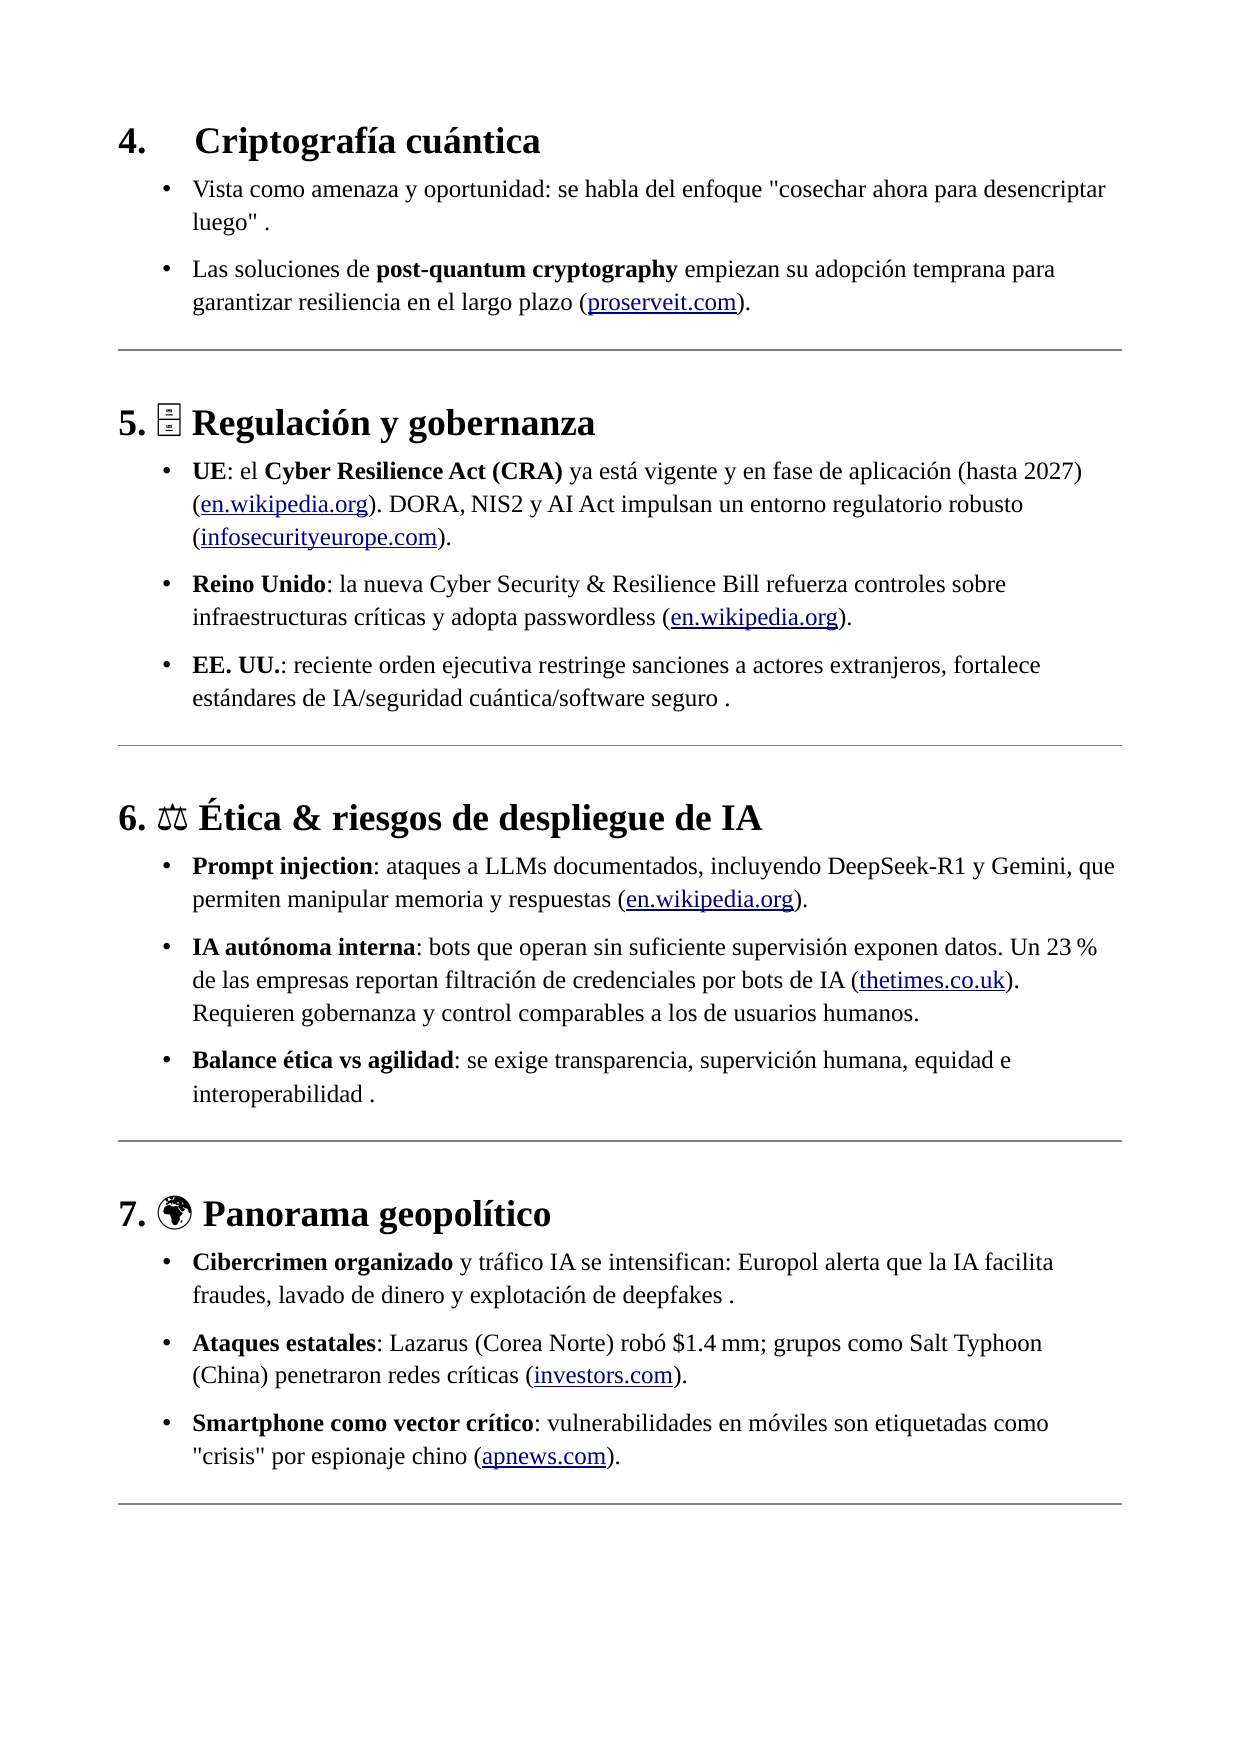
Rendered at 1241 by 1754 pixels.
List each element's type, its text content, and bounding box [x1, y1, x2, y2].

list Cibercrimen organizado y tráfico IA se intensifican: Europol alerta que la IA facilita fraudes, lavado de dinero y explotación de deepfakes . [162, 1247, 1122, 1309]
subtitle 5. 🗄️ Regulación y gobernanza [118, 400, 1122, 443]
subtitle 4. 🧬 Criptografía cuántica [118, 118, 1122, 161]
list Reino Unido: la nueva Cyber Security & Resilience Bill refuerza controles sobre infraestructuras críticas y adopta passwordless (en.wikipedia.org). [162, 569, 1122, 631]
subtitle 6. ⚖️ Ética & riesgos de despliegue de IA [118, 796, 1122, 839]
subtitle 7. 🌍 Panorama geopolítico [118, 1191, 1122, 1234]
list Prompt injection: ataques a LLMs documentados, incluyendo DeepSeek-R1 y Gemini, que permiten manipular memoria y respuestas (en.wikipedia.org). [162, 851, 1122, 913]
list IA autónoma interna: bots que operan sin suficiente supervisión exponen datos. Un 23 % de las empresas reportan filtración de credenciales por bots de IA (thetimes.co.uk). Requieren gobernanza y control comparables a los de usuarios humanos. [162, 932, 1122, 1027]
list Balance ética vs agilidad: se exige transparencia, supervición humana, equidad e interoperabilidad . [162, 1046, 1122, 1107]
list Ataques estatales: Lazarus (Corea Norte) robó $1.4 mm; grupos como Salt Typhoon (China) penetraron redes críticas (investors.com). [162, 1328, 1122, 1389]
list UE: el Cyber Resilience Act (CRA) ya está vigente y en fase de aplicación (hasta 2027) (en.wikipedia.org). DORA, NIS2 y AI Act impulsan un entorno regulatorio robusto (infosecurityeurope.com). [162, 456, 1122, 551]
list Smartphone como vector crítico: vulnerabilidades en móviles son etiquetadas como "crisis" por espionaje chino (apnews.com). [162, 1408, 1122, 1470]
list Las soluciones de post‑quantum cryptography empiezan su adopción temprana para garantizar resiliencia en el largo plazo (proserveit.com). [162, 254, 1122, 316]
list Vista como amenaza y oportunidad: se habla del enfoque "cosechar ahora para desencriptar luego" . [162, 174, 1122, 236]
list EE. UU.: reciente orden ejecutiva restringe sanciones a actores extranjeros, fortalece estándares de IA/seguridad cuántica/software seguro . [162, 650, 1122, 712]
